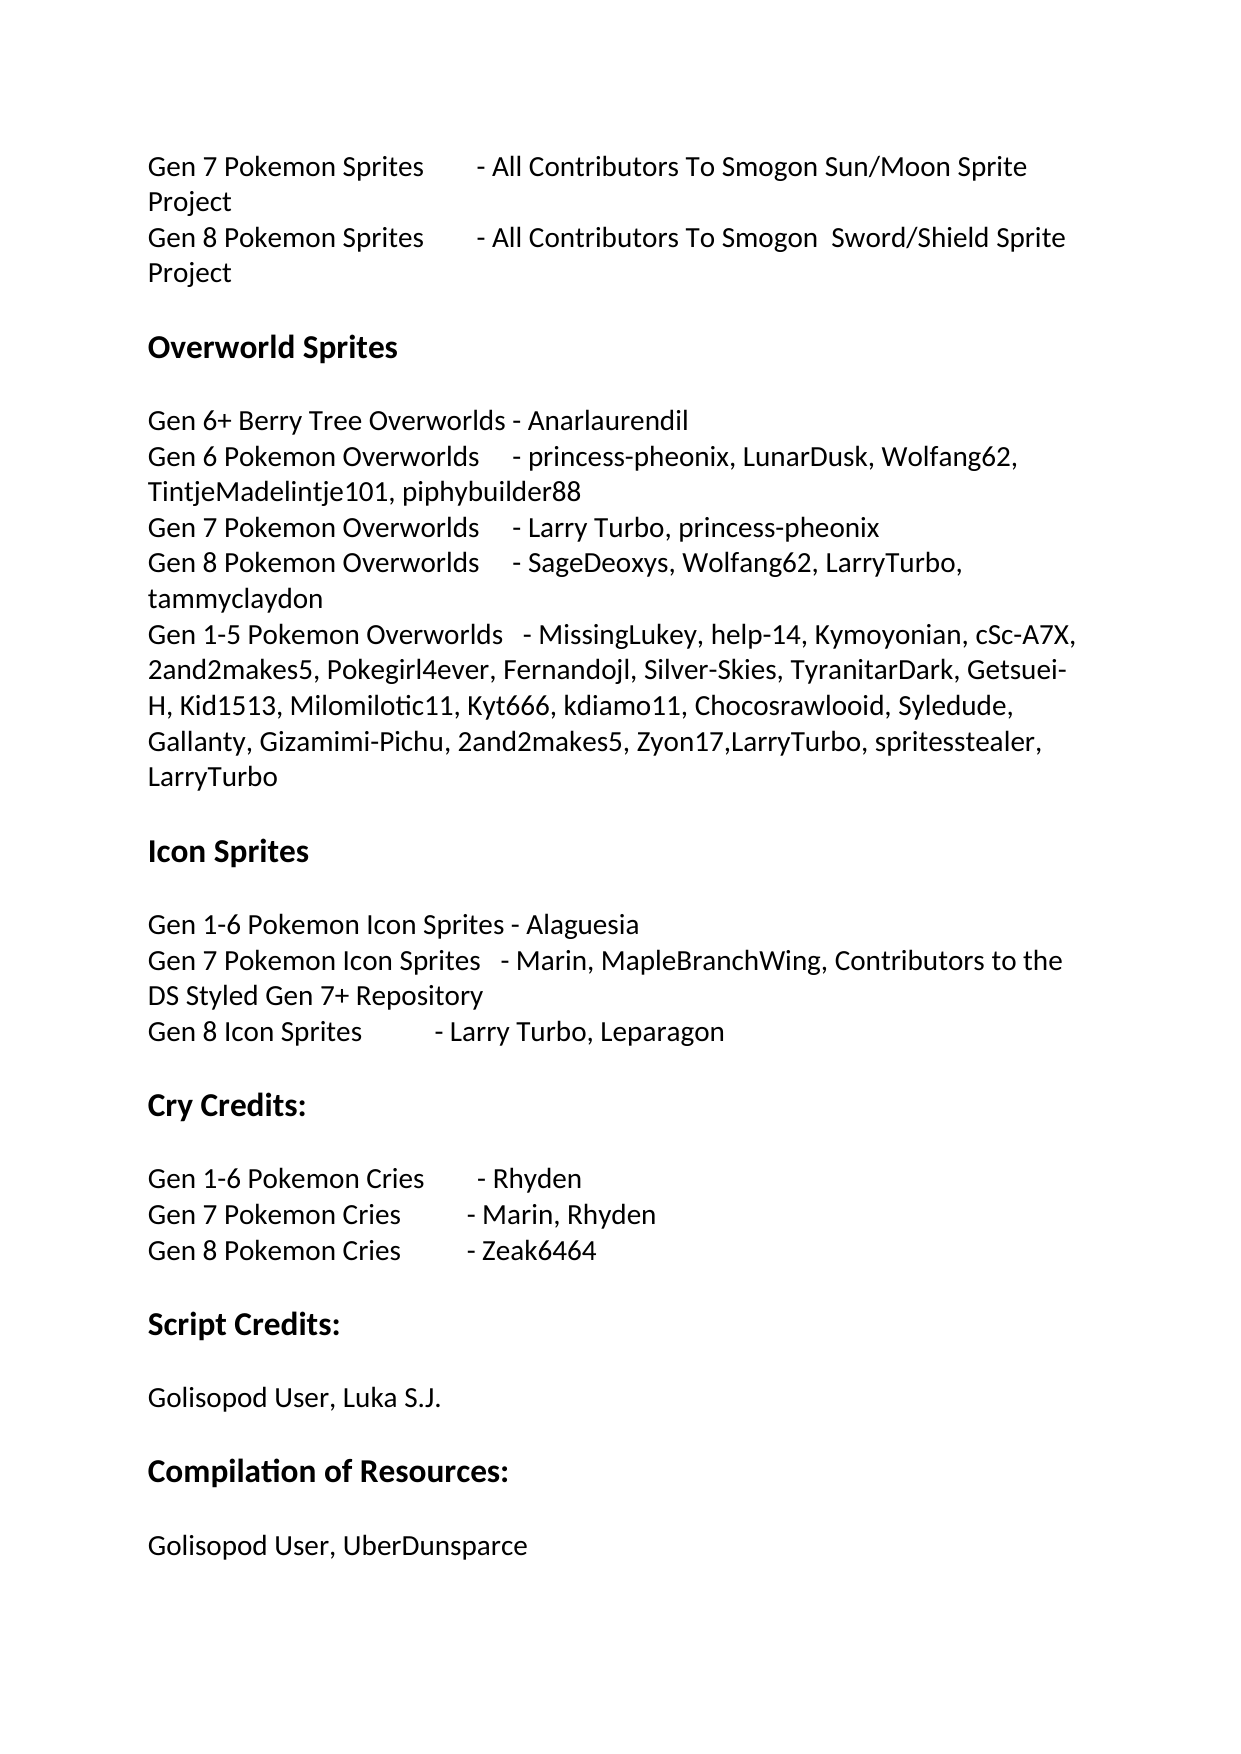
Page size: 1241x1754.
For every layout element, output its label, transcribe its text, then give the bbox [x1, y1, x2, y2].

text Gen 7 Pokemon Cries - Marin, Rhyden [148, 1196, 1093, 1232]
text Golisopod User, Luka S.J. [148, 1379, 1093, 1415]
text Icon Sprites [148, 829, 1093, 870]
text Gen 7 Pokemon Overworlds - Larry Turbo, princess-pheonix [148, 509, 1093, 544]
text Gen 6+ Berry Tree Overworlds - Anarlaurendil [148, 402, 1093, 438]
text Gen 8 Pokemon Sprites - All Contributors To Smogon Sword/Shield Sprite Project [148, 219, 1093, 290]
text Gen 7 Pokemon Sprites - All Contributors To Smogon Sun/Moon Sprite Project [148, 148, 1093, 219]
text Gen 1-5 Pokemon Overworlds - MissingLukey, help-14, Kymoyonian, cSc-A7X, 2and2makes5, Pokegirl4ever, Fernandojl, Silver-Skies, TyranitarDark, Getsuei-H, Kid1513, Milomilotic11, Kyt666, kdiamo11, Chocosrawlooid, Syledude, Gallanty, Gizamimi-Pichu, 2and2makes5, Zyon17,LarryTurbo, spritesstealer, LarryTurbo [148, 616, 1093, 794]
text Gen 1-6 Pokemon Icon Sprites - Alaguesia [148, 906, 1093, 942]
text Golisopod User, UberDunsparce [148, 1527, 1093, 1562]
text Overworld Sprites [148, 326, 1093, 366]
text Cry Credits: [148, 1084, 1093, 1125]
text Gen 1-6 Pokemon Cries - Rhyden [148, 1160, 1093, 1196]
text Script Credits: [148, 1303, 1093, 1344]
text Gen 8 Pokemon Cries - Zeak6464 [148, 1232, 1093, 1267]
text Gen 8 Icon Sprites - Larry Turbo, Leparagon [148, 1013, 1093, 1048]
text Gen 8 Pokemon Overworlds - SageDeoxys, Wolfang62, LarryTurbo, tammyclaydon [148, 544, 1093, 616]
text Gen 7 Pokemon Icon Sprites - Marin, MapleBranchWing, Contributors to the DS Styled Gen 7+ Repository [148, 942, 1093, 1013]
text Gen 6 Pokemon Overworlds - princess-pheonix, LunarDusk, Wolfang62, TintjeMadelintje101, piphybuilder88 [148, 438, 1093, 509]
text Compilation of Resources: [148, 1451, 1093, 1491]
